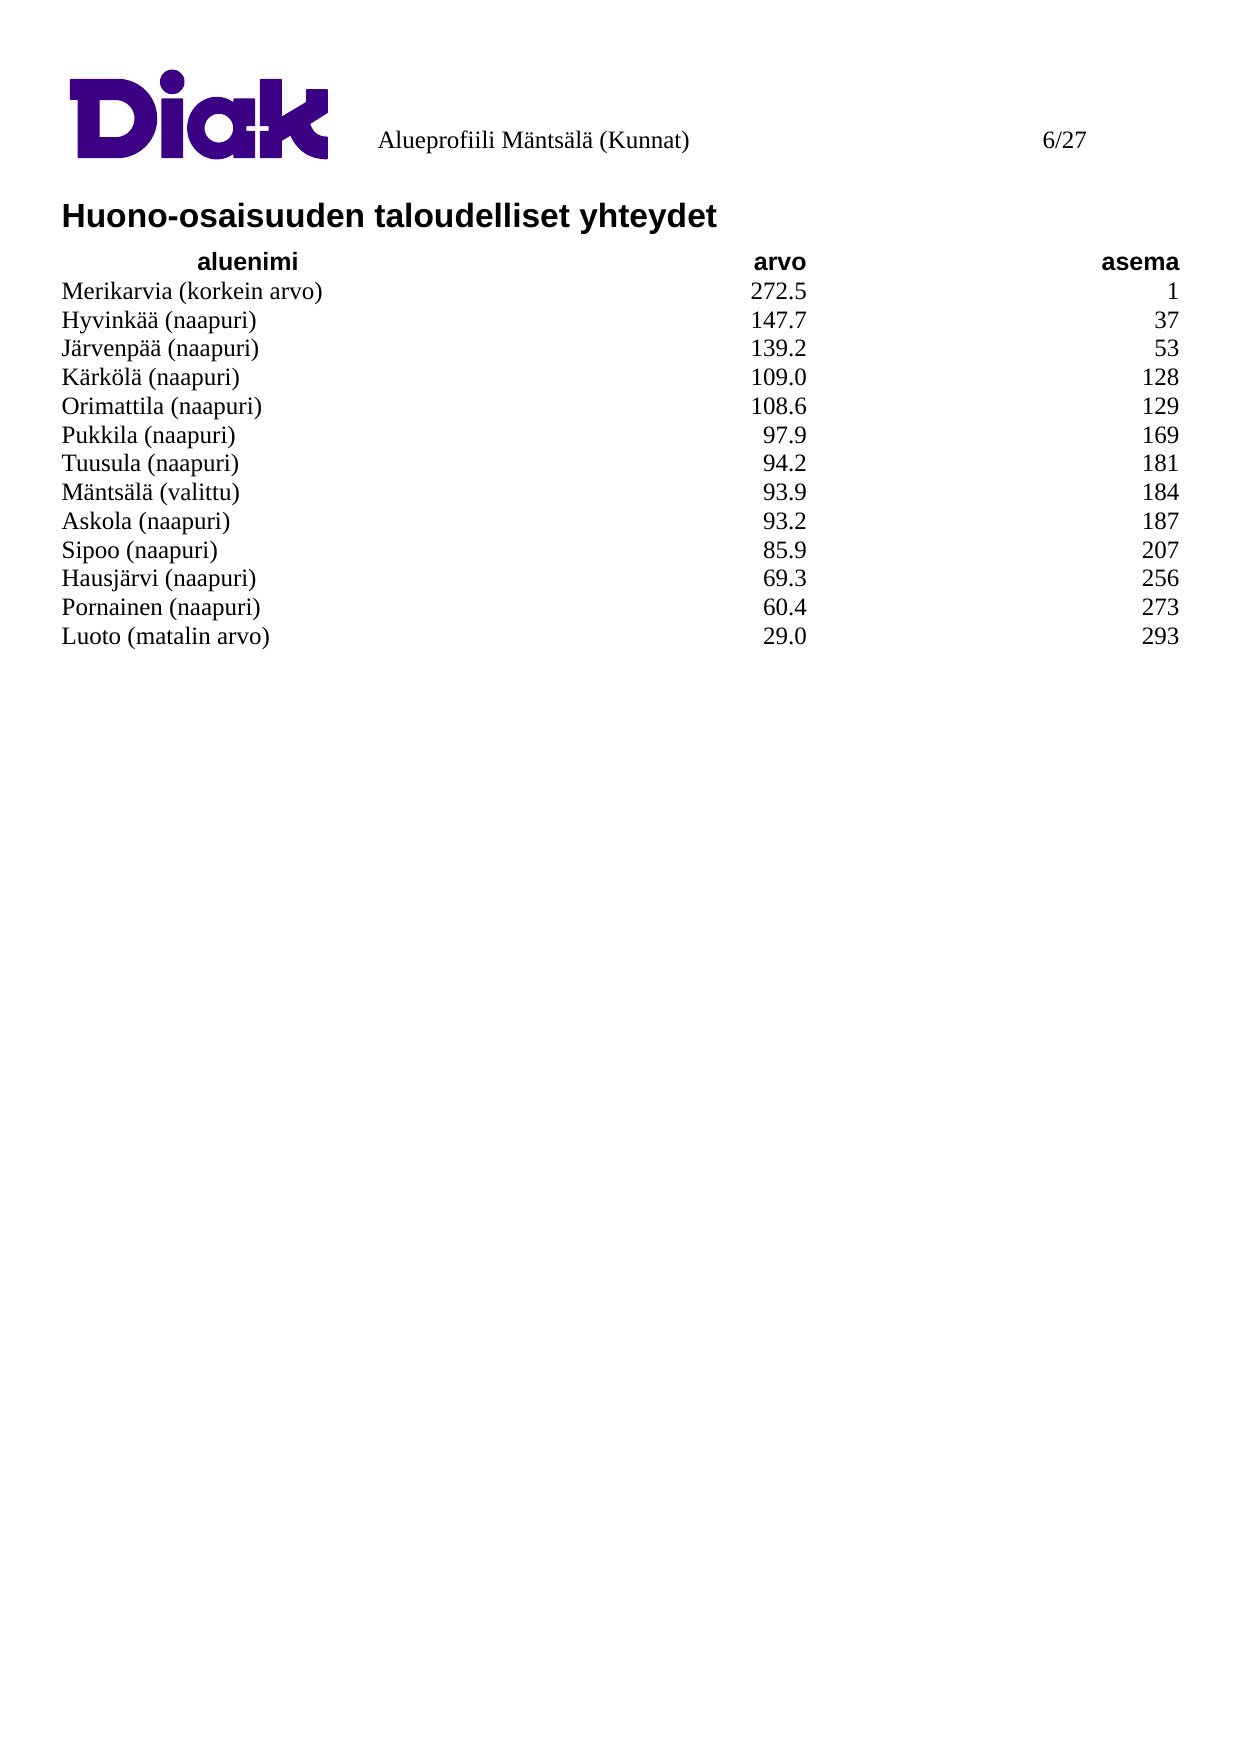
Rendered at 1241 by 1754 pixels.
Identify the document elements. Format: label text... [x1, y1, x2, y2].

table_cell 108.6 [434, 391, 806, 420]
table_cell 37 [806, 305, 1179, 333]
table_cell 256 [806, 564, 1179, 592]
table_cell 1 [806, 276, 1179, 305]
subtitle Huono-osaisuuden taloudelliset yhteydet [61, 196, 1179, 235]
table_cell 187 [806, 506, 1179, 535]
table_cell 85.9 [434, 535, 806, 563]
table_cell 93.9 [434, 477, 806, 506]
table_header arvo [434, 247, 806, 276]
table_cell 139.2 [434, 334, 806, 362]
table_cell 94.2 [434, 449, 806, 477]
table_cell 169 [806, 420, 1179, 448]
table_cell 93.2 [434, 506, 806, 535]
table_cell 109.0 [434, 362, 806, 391]
table_cell Orimattila (naapuri) [61, 391, 434, 420]
table_cell 129 [806, 391, 1179, 420]
table_cell Hausjärvi (naapuri) [61, 564, 434, 592]
table_cell 53 [806, 334, 1179, 362]
table_cell Askola (naapuri) [61, 506, 434, 535]
table_cell Pukkila (naapuri) [61, 420, 434, 448]
table_cell 128 [806, 362, 1179, 391]
table_cell Luoto (matalin arvo) [61, 621, 434, 650]
table_cell 207 [806, 535, 1179, 563]
table_cell Kärkölä (naapuri) [61, 362, 434, 391]
table_cell Pornainen (naapuri) [61, 592, 434, 621]
table_cell 29.0 [434, 621, 806, 650]
table_cell Sipoo (naapuri) [61, 535, 434, 563]
table_cell Mäntsälä (valittu) [61, 477, 434, 506]
table_cell 97.9 [434, 420, 806, 448]
table_cell 181 [806, 449, 1179, 477]
table_cell Järvenpää (naapuri) [61, 334, 434, 362]
table_cell Merikarvia (korkein arvo) [61, 276, 434, 305]
table_cell 147.7 [434, 305, 806, 333]
table_header asema [806, 247, 1179, 276]
table_cell 60.4 [434, 592, 806, 621]
table_header aluenimi [61, 247, 434, 276]
table_cell 273 [806, 592, 1179, 621]
table_cell 293 [806, 621, 1179, 650]
table_cell 69.3 [434, 564, 806, 592]
table_cell 272.5 [434, 276, 806, 305]
table_cell Hyvinkää (naapuri) [61, 305, 434, 333]
table_cell Tuusula (naapuri) [61, 449, 434, 477]
table_cell 184 [806, 477, 1179, 506]
